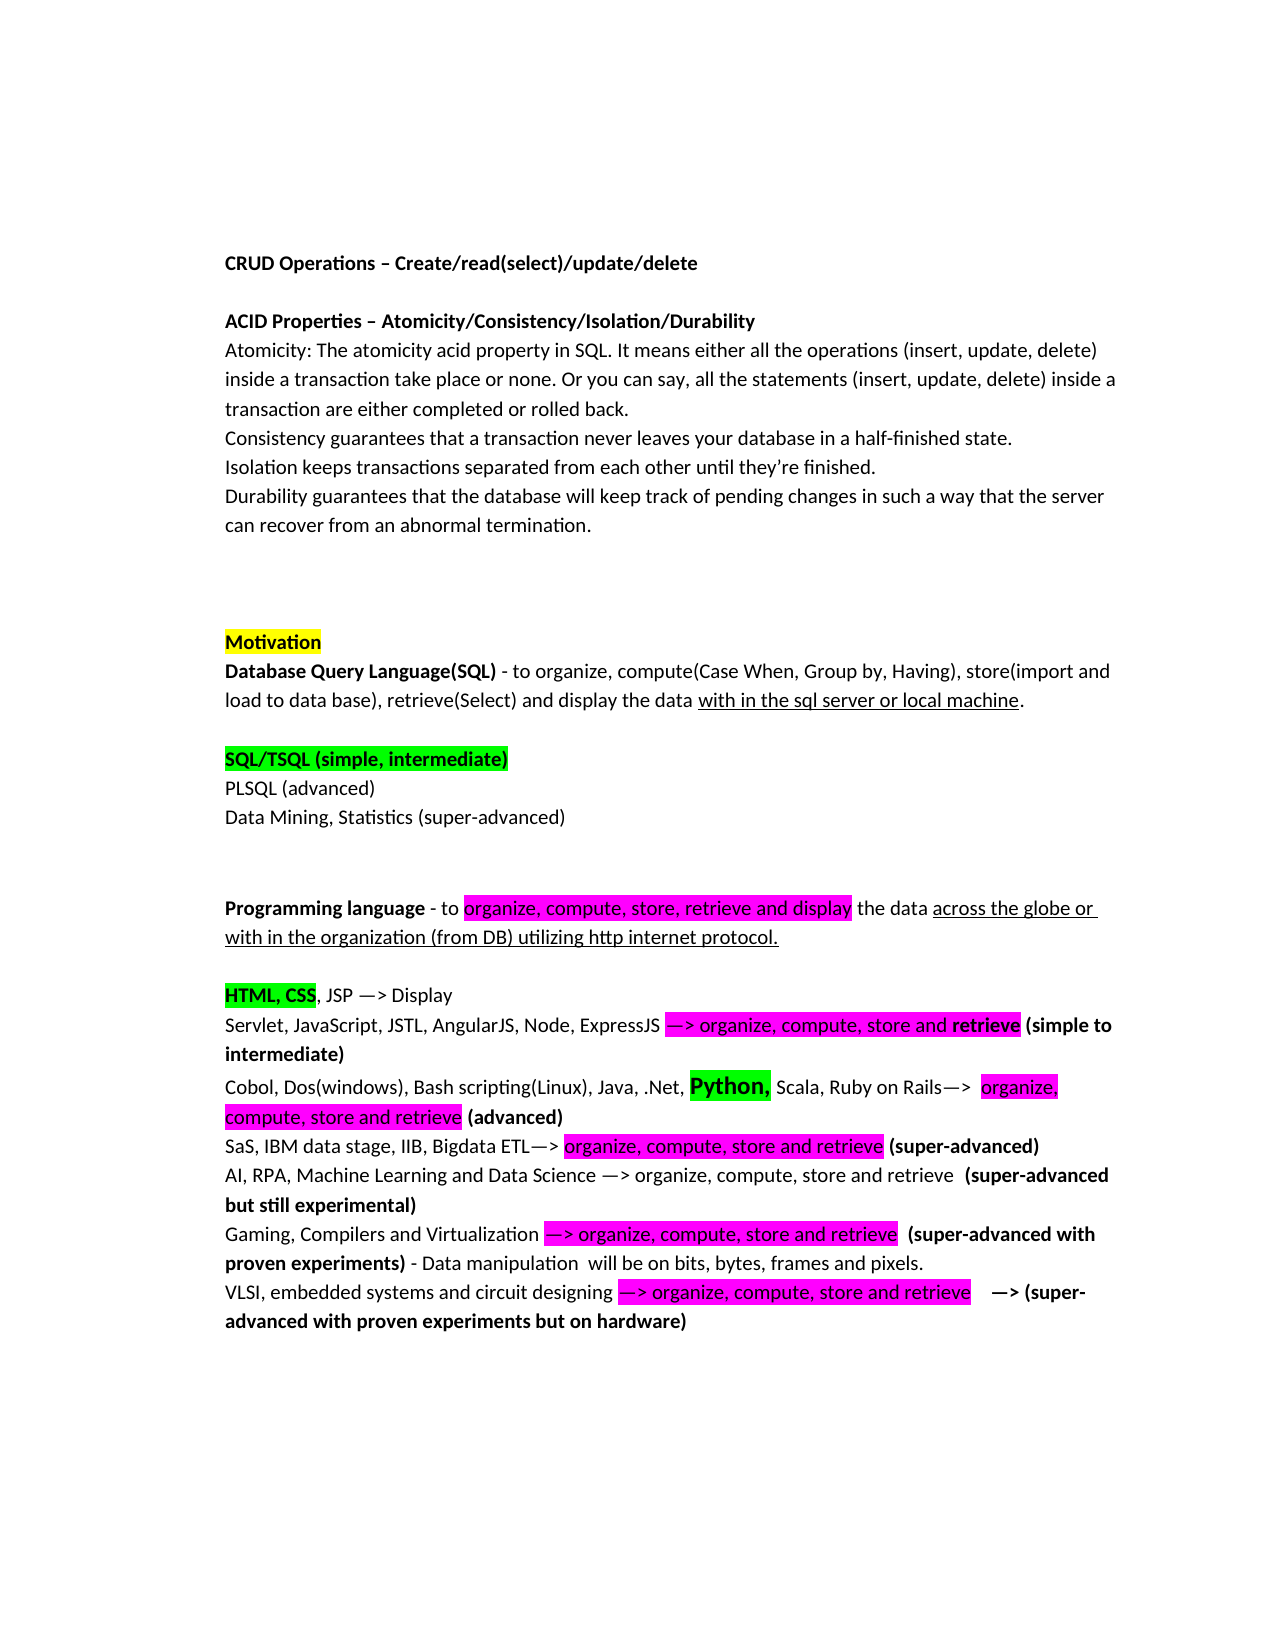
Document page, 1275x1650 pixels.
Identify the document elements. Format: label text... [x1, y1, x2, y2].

list Consistency guarantees that a transaction never leaves your database in a half-finished state. Isolation keeps transactions separated from each other until they’re finished. Durability guarantees that the database will keep track of pending changes in such a way that the server can recover from an abnormal termination. [225, 425, 1125, 538]
list VLSI, embedded systems and circuit designing —> organize, compute, store and retrieve —> (super-advanced with proven experiments but on hardware) [225, 1279, 1125, 1334]
list SaS, IBM data stage, IIB, Bigdata ETL—> organize, compute, store and retrieve (super-advanced) [225, 1133, 1125, 1159]
list CRUD Operations – Create/read(select)/update/delete [225, 250, 1125, 275]
list Servlet, JavaScript, JSTL, AngularJS, Node, ExpressJS —> organize, compute, store and retrieve (simple to intermediate) [225, 1012, 1125, 1066]
list Cobol, Dos(windows), Bash scripting(Linux), Java, .Net, Python, Scala, Ruby on Rails—> organize, compute, store and retrieve (advanced) [225, 1070, 1125, 1130]
list Atomicity: The atomicity acid property in SQL. It means either all the operations (insert, update, delete) inside a transaction take place or none. Or you can say, all the statements (insert, update, delete) inside a transaction are either completed or rolled back. [225, 337, 1125, 421]
list Programming language - to organize, compute, store, retrieve and display the data across the globe or with in the organization (from DB) utilizing http internet protocol. HTML, CSS, JSP —> Display [225, 895, 1125, 1008]
list ACID Properties – Atomicity/Consistency/Isolation/Durability [225, 308, 1125, 334]
list AI, RPA, Machine Learning and Data Science —> organize, compute, store and retrieve (super-advanced but still experimental) [225, 1163, 1125, 1217]
list Gaming, Compilers and Virtualization —> organize, compute, store and retrieve (super-advanced with proven experiments) - Data manipulation will be on bits, bytes, frames and pixels. [225, 1221, 1125, 1276]
list Database Query Language(SQL) - to organize, compute(Case When, Group by, Having), store(import and load to data base), retrieve(Select) and display the data with in the sql server or local machine. SQL/TSQL (simple, intermediate) PLSQL (advanced) Data Mining, Statistics (super-advanced) [225, 658, 1125, 862]
list Motivation [225, 629, 1125, 654]
